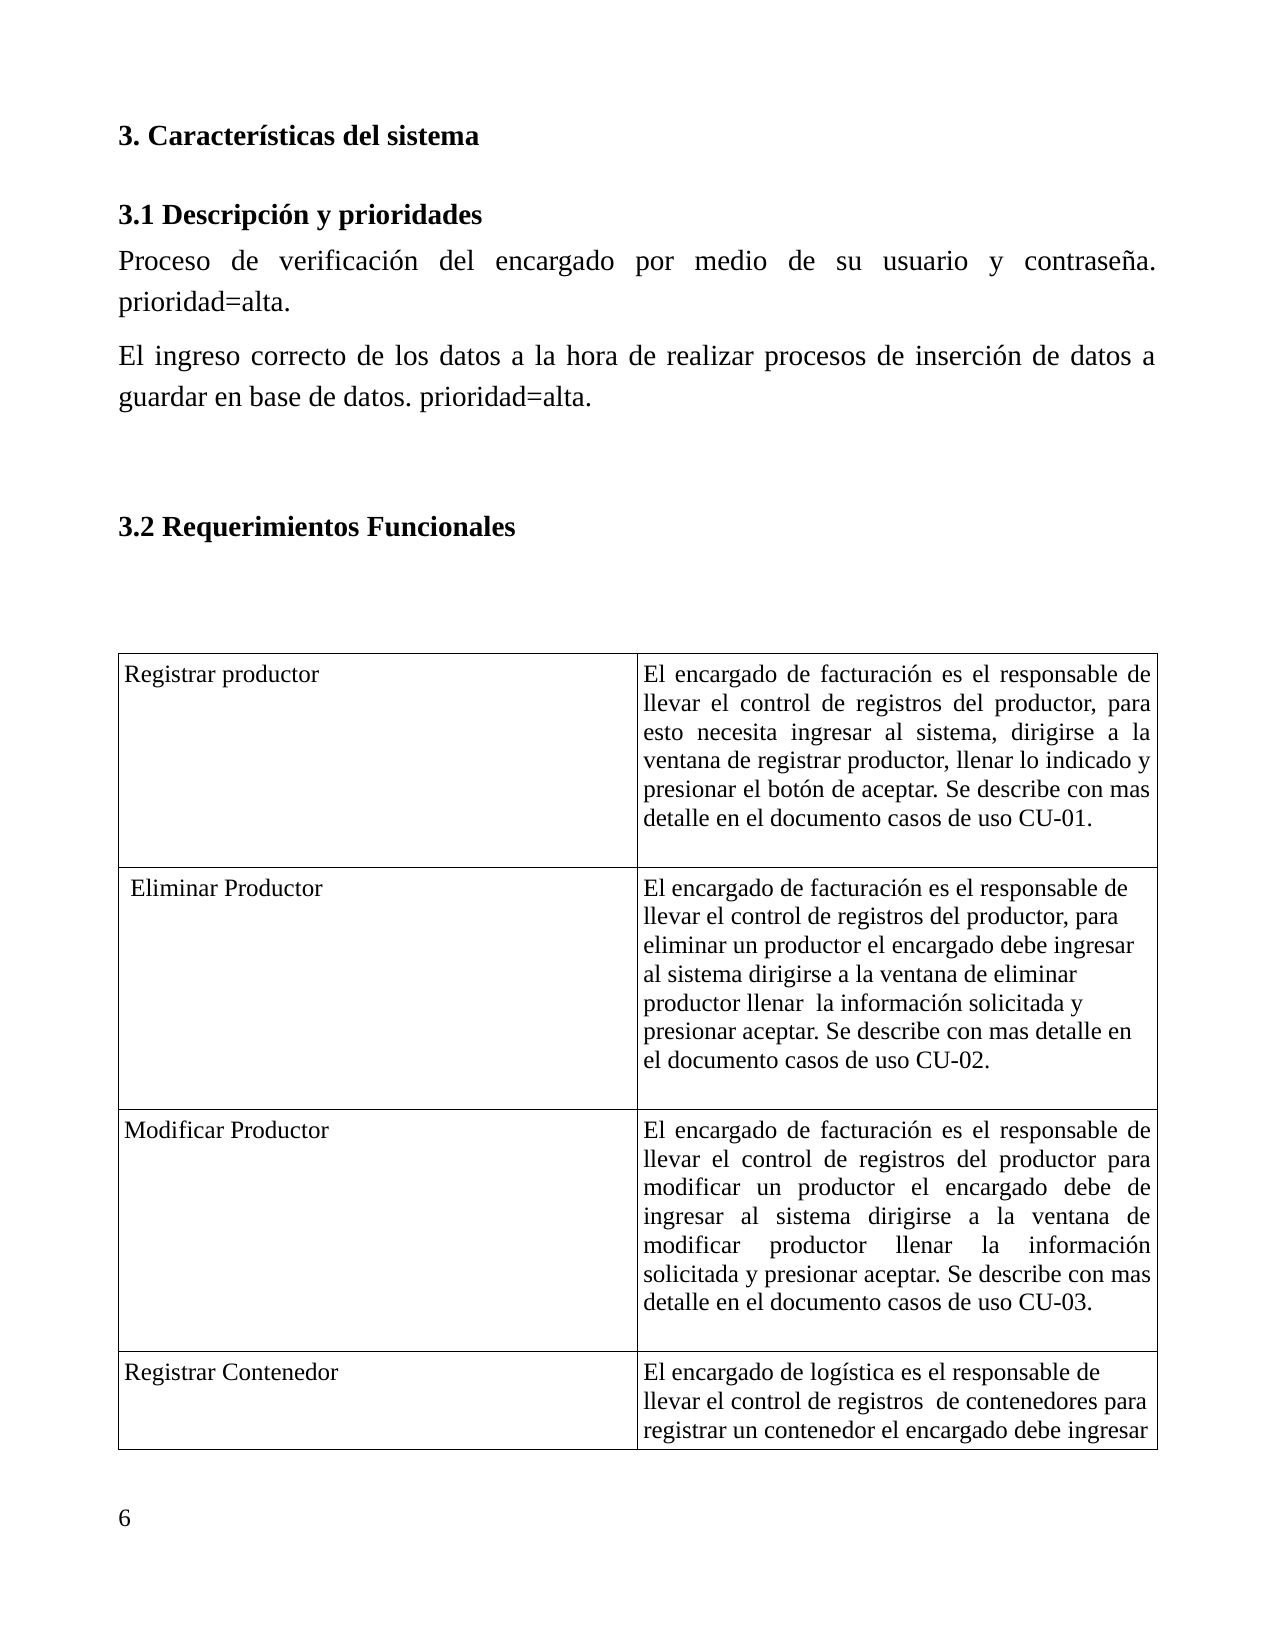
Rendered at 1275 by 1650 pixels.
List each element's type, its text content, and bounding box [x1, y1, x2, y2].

text El ingreso correcto de los datos a la hora de realizar procesos de inserción de datos a guardar en base de datos. prioridad=alta. [118, 338, 1157, 412]
table_cell Registrar Contenedor [119, 1352, 637, 1449]
table_header Registrar productor [119, 654, 637, 867]
table_cell Eliminar Productor [119, 868, 637, 1109]
subtitle 3.1 Descripción y prioridades [118, 197, 1157, 231]
subtitle 3.2 Requerimientos Funcionales [118, 509, 1157, 543]
table_cell El encargado de facturación es el responsable de llevar el control de registros del productor para modificar un productor el encargado debe de ingresar al sistema dirigirse a la ventana de modificar productor llenar la información solicitada y presionar aceptar. Se describe con mas detalle en el documento casos de uso CU-03. [638, 1110, 1157, 1351]
table_cell El encargado de logística es el responsable de llevar el control de registros de contenedores para registrar un contenedor el encargado debe ingresar [638, 1352, 1157, 1449]
subtitle 3. Características del sistema [118, 118, 1157, 152]
text Proceso de verificación del encargado por medio de su usuario y contraseña. prioridad=alta. [118, 243, 1157, 317]
table_cell Modificar Productor [119, 1110, 637, 1351]
table_header El encargado de facturación es el responsable de llevar el control de registros del productor, para esto necesita ingresar al sistema, dirigirse a la ventana de registrar productor, llenar lo indicado y presionar el botón de aceptar. Se describe con mas detalle en el documento casos de uso CU-01. [638, 654, 1157, 867]
table_cell El encargado de facturación es el responsable de llevar el control de registros del productor, para eliminar un productor el encargado debe ingresar al sistema dirigirse a la ventana de eliminar productor llenar la información solicitada y presionar aceptar. Se describe con mas detalle en el documento casos de uso CU-02. [638, 868, 1157, 1109]
